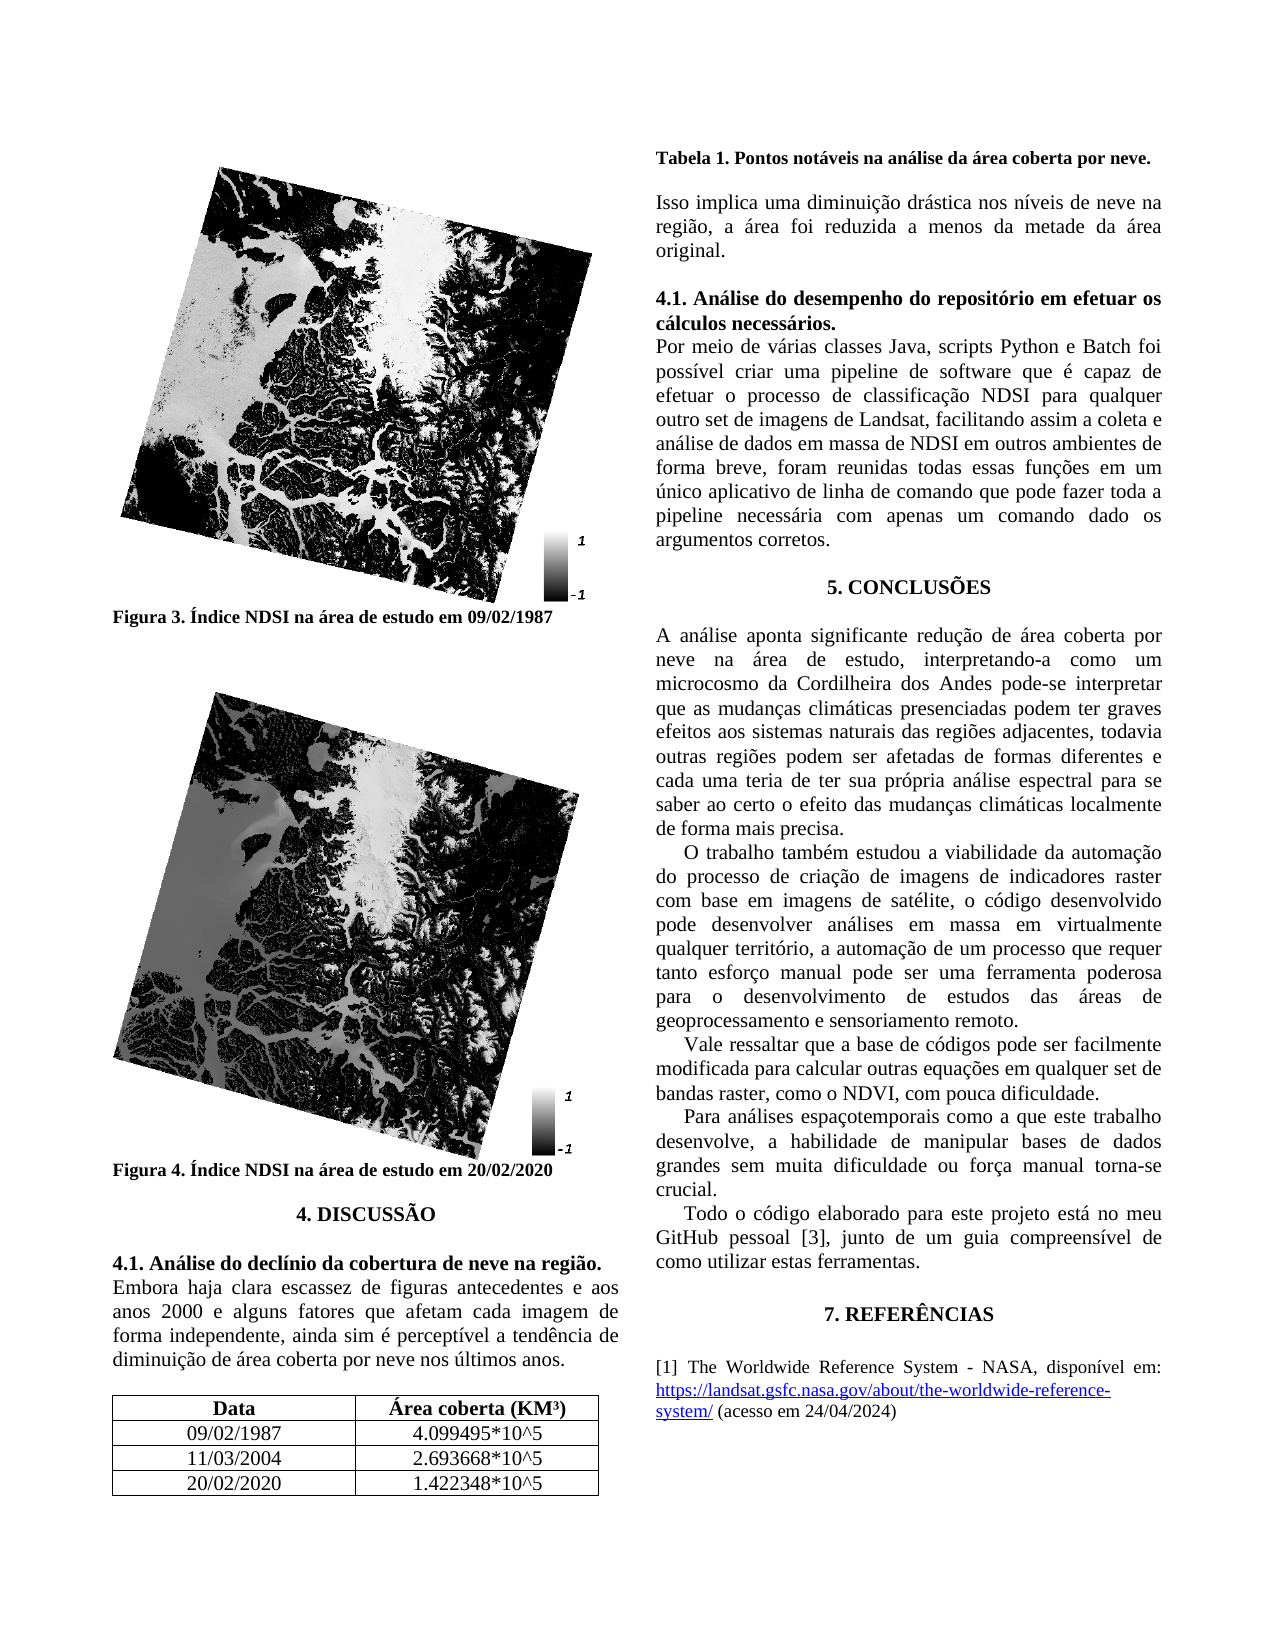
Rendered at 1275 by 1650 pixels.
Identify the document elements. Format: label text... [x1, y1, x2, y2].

text Figura 4. Índice NDSI na área de estudo em 20/02/2020 [112, 1159, 619, 1181]
table_cell 2.693668*10^5 [356, 1446, 598, 1470]
text 7. Referências [656, 1302, 1162, 1326]
table_cell 4.099495*10^5 [356, 1421, 598, 1445]
text 4.1. Análise do desempenho do repositório em efetuar os cálculos necessários. [656, 286, 1162, 334]
text Tabela 1. Pontos notáveis na análise da área coberta por neve. [656, 147, 1162, 168]
text 4.1. Análise do declínio da cobertura de neve na região. [112, 1251, 619, 1274]
text Vale ressaltar que a base de códigos pode ser facilmente modificada para calcular outras equações em qualquer set de bandas raster, como o NDVI, com pouca dificuldade. [656, 1032, 1162, 1104]
table_cell 11/03/2004 [113, 1446, 355, 1470]
table_header Área coberta (KM³) [356, 1396, 598, 1420]
text Figura 3. Índice NDSI na área de estudo em 09/02/1987 [112, 147, 619, 627]
table_header Data [113, 1396, 355, 1420]
table_cell 20/02/2020 [113, 1471, 355, 1495]
table_cell 09/02/1987 [113, 1421, 355, 1445]
text Para análises espaçotemporais como a que este trabalho desenvolve, a habilidade de manipular bases de dados grandes sem muita dificuldade ou força manual torna-se crucial. [656, 1104, 1162, 1201]
table_cell 1.422348*10^5 [356, 1471, 598, 1495]
text [1] The Worldwide Reference System - NASA, disponível em: https://landsat.gsfc.nasa.gov/about/the-worldwide-reference-system/ (acesso em 24/04/2024) [656, 1350, 1162, 1422]
text 4. discussão [112, 1202, 619, 1226]
text Todo o código elaborado para este projeto está no meu GitHub pessoal [3], junto de um guia compreensível de como utilizar estas ferramentas. [656, 1201, 1162, 1273]
text Embora haja clara escassez de figuras antecedentes e aos anos 2000 e alguns fatores que afetam cada imagem de forma independente, ainda sim é perceptível a tendência de diminuição de área coberta por neve nos últimos anos. [112, 1274, 619, 1371]
text Isso implica uma diminuição drástica nos níveis de neve na região, a área foi reduzida a menos da metade da área original. [656, 190, 1162, 262]
text O trabalho também estudou a viabilidade da automação do processo de criação de imagens de indicadores raster com base em imagens de satélite, o código desenvolvido pode desenvolver análises em massa em virtualmente qualquer território, a automação de um processo que requer tanto esforço manual pode ser uma ferramenta poderosa para o desenvolvimento de estudos das áreas de geoprocessamento e sensoriamento remoto. [656, 840, 1162, 1032]
text A análise aponta significante redução de área coberta por neve na área de estudo, interpretando-a como um microcosmo da Cordilheira dos Andes pode-se interpretar que as mudanças climáticas presenciadas podem ter graves efeitos aos sistemas naturais das regiões adjacentes, todavia outras regiões podem ser afetadas de formas diferentes e cada uma teria de ter sua própria análise espectral para se saber ao certo o efeito das mudanças climáticas localmente de forma mais precisa. [656, 623, 1162, 840]
text 5. Conclusões [656, 575, 1162, 599]
text Por meio de várias classes Java, scripts Python e Batch foi possível criar uma pipeline de software que é capaz de efetuar o processo de classificação NDSI para qualquer outro set de imagens de Landsat, facilitando assim a coleta e análise de dados em massa de NDSI em outros ambientes de forma breve, foram reunidas todas essas funções em um único aplicativo de linha de comando que pode fazer toda a pipeline necessária com apenas um comando dado os argumentos corretos. [656, 334, 1162, 551]
